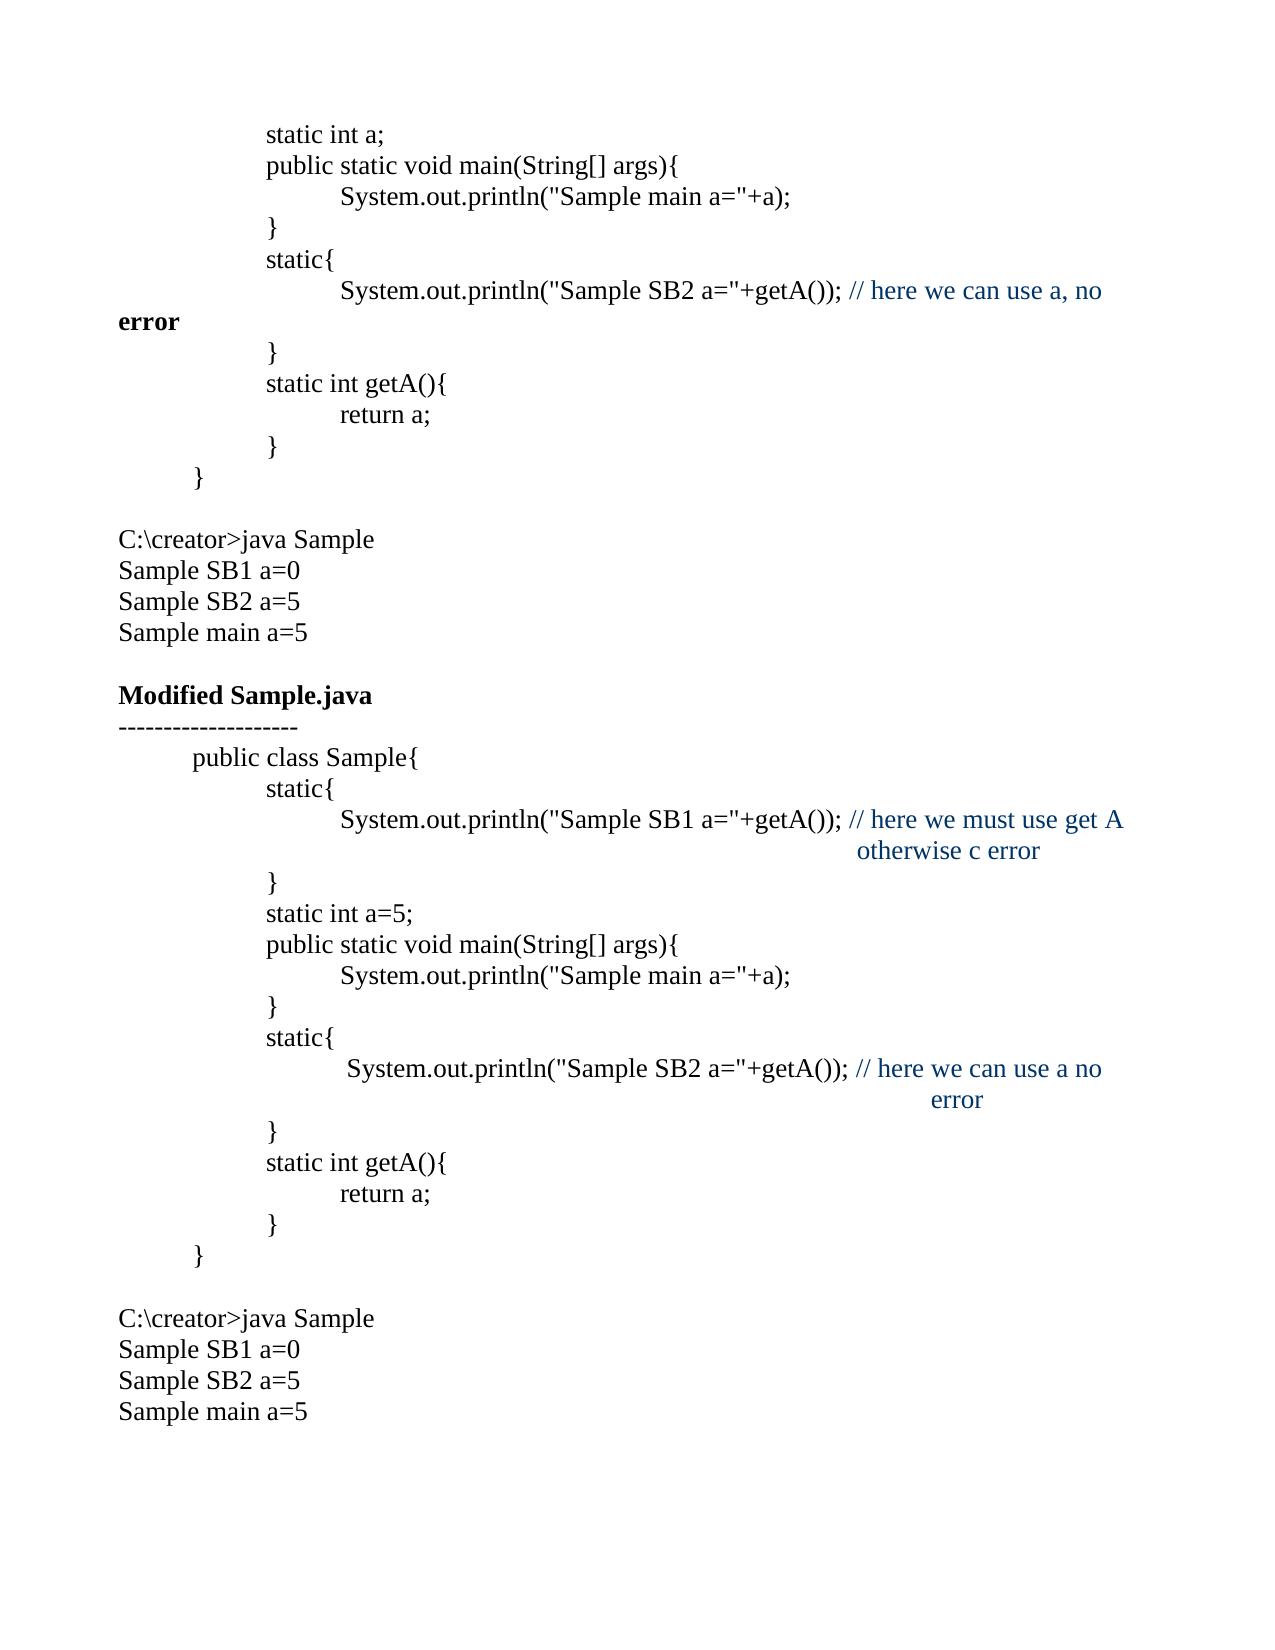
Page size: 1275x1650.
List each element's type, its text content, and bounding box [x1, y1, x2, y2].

text } [118, 1208, 1157, 1239]
text static int a=5; [118, 897, 1157, 928]
text Sample SB1 a=0 [118, 1333, 1157, 1364]
text } [118, 990, 1157, 1021]
text Sample SB1 a=0 [118, 554, 1157, 585]
text } [118, 866, 1157, 897]
text static int getA(){ [118, 1146, 1157, 1177]
text } [118, 461, 1157, 492]
text public class Sample{ [118, 741, 1157, 772]
text } [118, 212, 1157, 243]
text Sample main a=5 [118, 616, 1157, 648]
text public static void main(String[] args){ [118, 928, 1157, 959]
text } [118, 429, 1157, 461]
text System.out.println("Sample SB1 a="+getA()); // here we must use get A otherwise c error [118, 803, 1157, 866]
text static{ [118, 772, 1157, 803]
text return a; [118, 1177, 1157, 1208]
text System.out.println("Sample main a="+a); [118, 180, 1157, 212]
text -------------------- [118, 710, 1157, 741]
text static{ [118, 1021, 1157, 1052]
text System.out.println("Sample SB2 a="+getA()); // here we can use a, no error [118, 274, 1157, 336]
text } [118, 336, 1157, 367]
text } [118, 1115, 1157, 1146]
text System.out.println("Sample SB2 a="+getA()); // here we can use a no error [118, 1052, 1157, 1115]
text Sample main a=5 [118, 1395, 1157, 1426]
text C:\creator>java Sample [118, 1302, 1157, 1333]
text static{ [118, 243, 1157, 274]
text static int a; [118, 118, 1157, 149]
text Modified Sample.java [118, 679, 1157, 710]
text } [118, 1239, 1157, 1271]
text Sample SB2 a=5 [118, 1364, 1157, 1395]
text return a; [118, 398, 1157, 429]
text public static void main(String[] args){ [118, 149, 1157, 180]
text System.out.println("Sample main a="+a); [118, 959, 1157, 990]
text C:\creator>java Sample [118, 523, 1157, 554]
text static int getA(){ [118, 367, 1157, 398]
text Sample SB2 a=5 [118, 585, 1157, 616]
